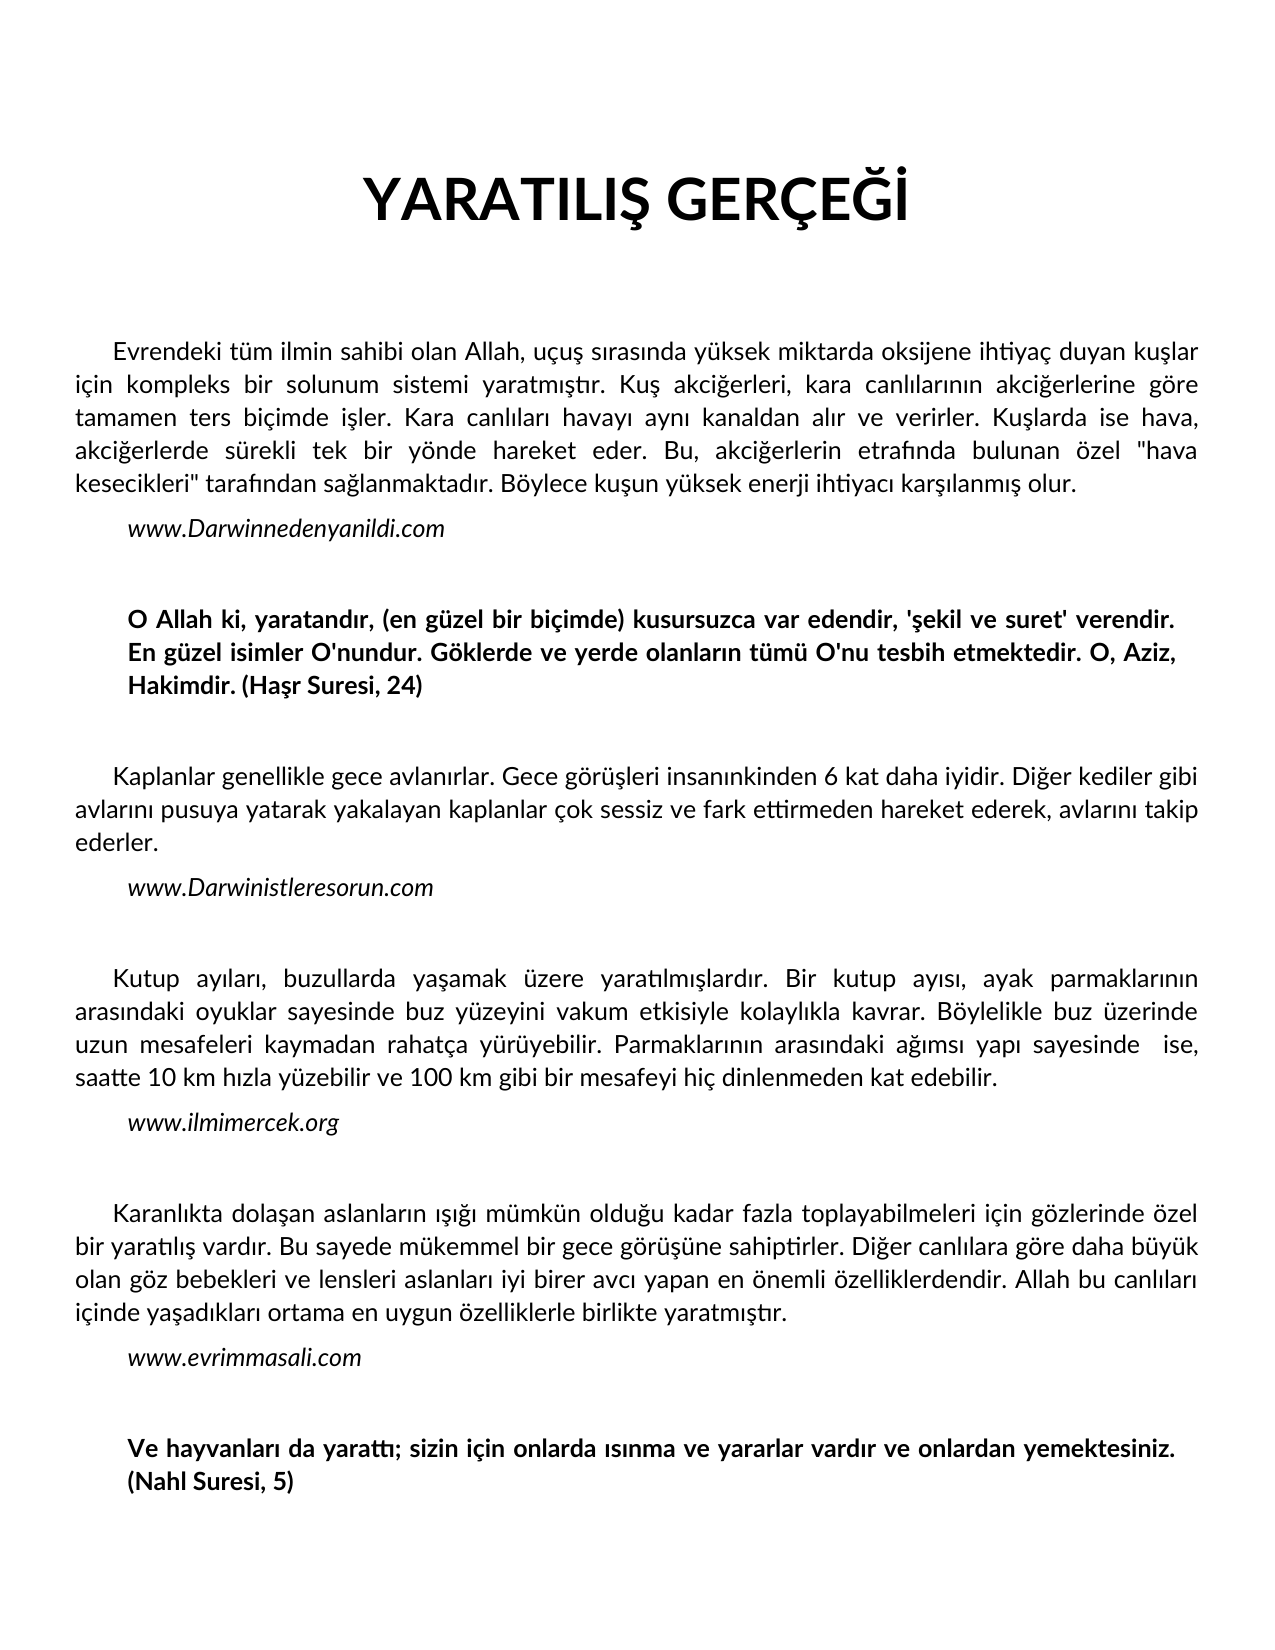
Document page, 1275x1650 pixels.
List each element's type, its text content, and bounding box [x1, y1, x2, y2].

text Karanlıkta dolaşan aslanların ışığı mümkün olduğu kadar fazla toplayabilmeleri için gözlerinde özel bir yaratılış vardır. Bu sayede mükemmel bir gece görüşüne sahiptirler. Diğer canlılara göre daha büyük olan göz bebekleri ve lensleri aslanları iyi birer avcı yapan en önemli özelliklerdendir. Allah bu canlıları içinde yaşadıkları ortama en uygun özelliklerle birlikte yaratmıştır. [75, 1197, 1200, 1326]
text Kaplanlar genellikle gece avlanırlar. Gece görüşleri insanınkinden 6 kat daha iyidir. Diğer kediler gibi avlarını pusuya yatarak yakalayan kaplanlar çok sessiz ve fark ettirmeden hareket ederek, avlarını takip ederler. [75, 760, 1200, 856]
text O Allah ki, yaratandır, (en güzel bir biçimde) kusursuzca var edendir, 'şekil ve suret' verendir. En güzel isimler O'nundur. Göklerde ve yerde olanların tümü O'nu tesbih etmektedir. O, Aziz, Hakimdir. (Haşr Suresi, 24) [127, 604, 1177, 699]
text Kutup ayıları, buzullarda yaşamak üzere yaratılmışlardır. Bir kutup ayısı, ayak parmaklarının arasındaki oyuklar sayesinde buz yüzeyini vakum etkisiyle kolaylıkla kavrar. Böylelikle buz üzerinde uzun mesafeleri kaymadan rahatça yürüyebilir. Parmaklarının arasındaki ağımsı yapı sayesinde ise, saatte 10 km hızla yüzebilir ve 100 km gibi bir mesafeyi hiç dinlenmeden kat edebilir. [75, 962, 1200, 1091]
text www.Darwinistleresorun.com [127, 872, 1177, 902]
text Ve hayvanları da yarattı; sizin için onlarda ısınma ve yararlar vardır ve onlardan yemektesiniz. (Nahl Suresi, 5) [127, 1432, 1177, 1495]
text Evrendeki tüm ilmin sahibi olan Allah, uçuş sırasında yüksek miktarda oksijene ihtiyaç duyan kuşlar için kompleks bir solunum sistemi yaratmıştır. Kuş akciğerleri, kara canlılarının akciğerlerine göre tamamen ters biçimde işler. Kara canlıları havayı aynı kanaldan alır ve verirler. Kuşlarda ise hava, akciğerlerde sürekli tek bir yönde hareket eder. Bu, akciğerlerin etrafında bulunan özel "hava kesecikleri" tarafından sağlanmaktadır. Böylece kuşun yüksek enerji ihtiyacı karşılanmış olur. [75, 336, 1200, 497]
subtitle YARATILIŞ GERÇEĞİ [75, 162, 1200, 232]
text www.ilmimercek.org [127, 1107, 1177, 1137]
text www.evrimmasali.com [127, 1342, 1177, 1372]
text www.Darwinnedenyanildi.com [127, 513, 1177, 543]
